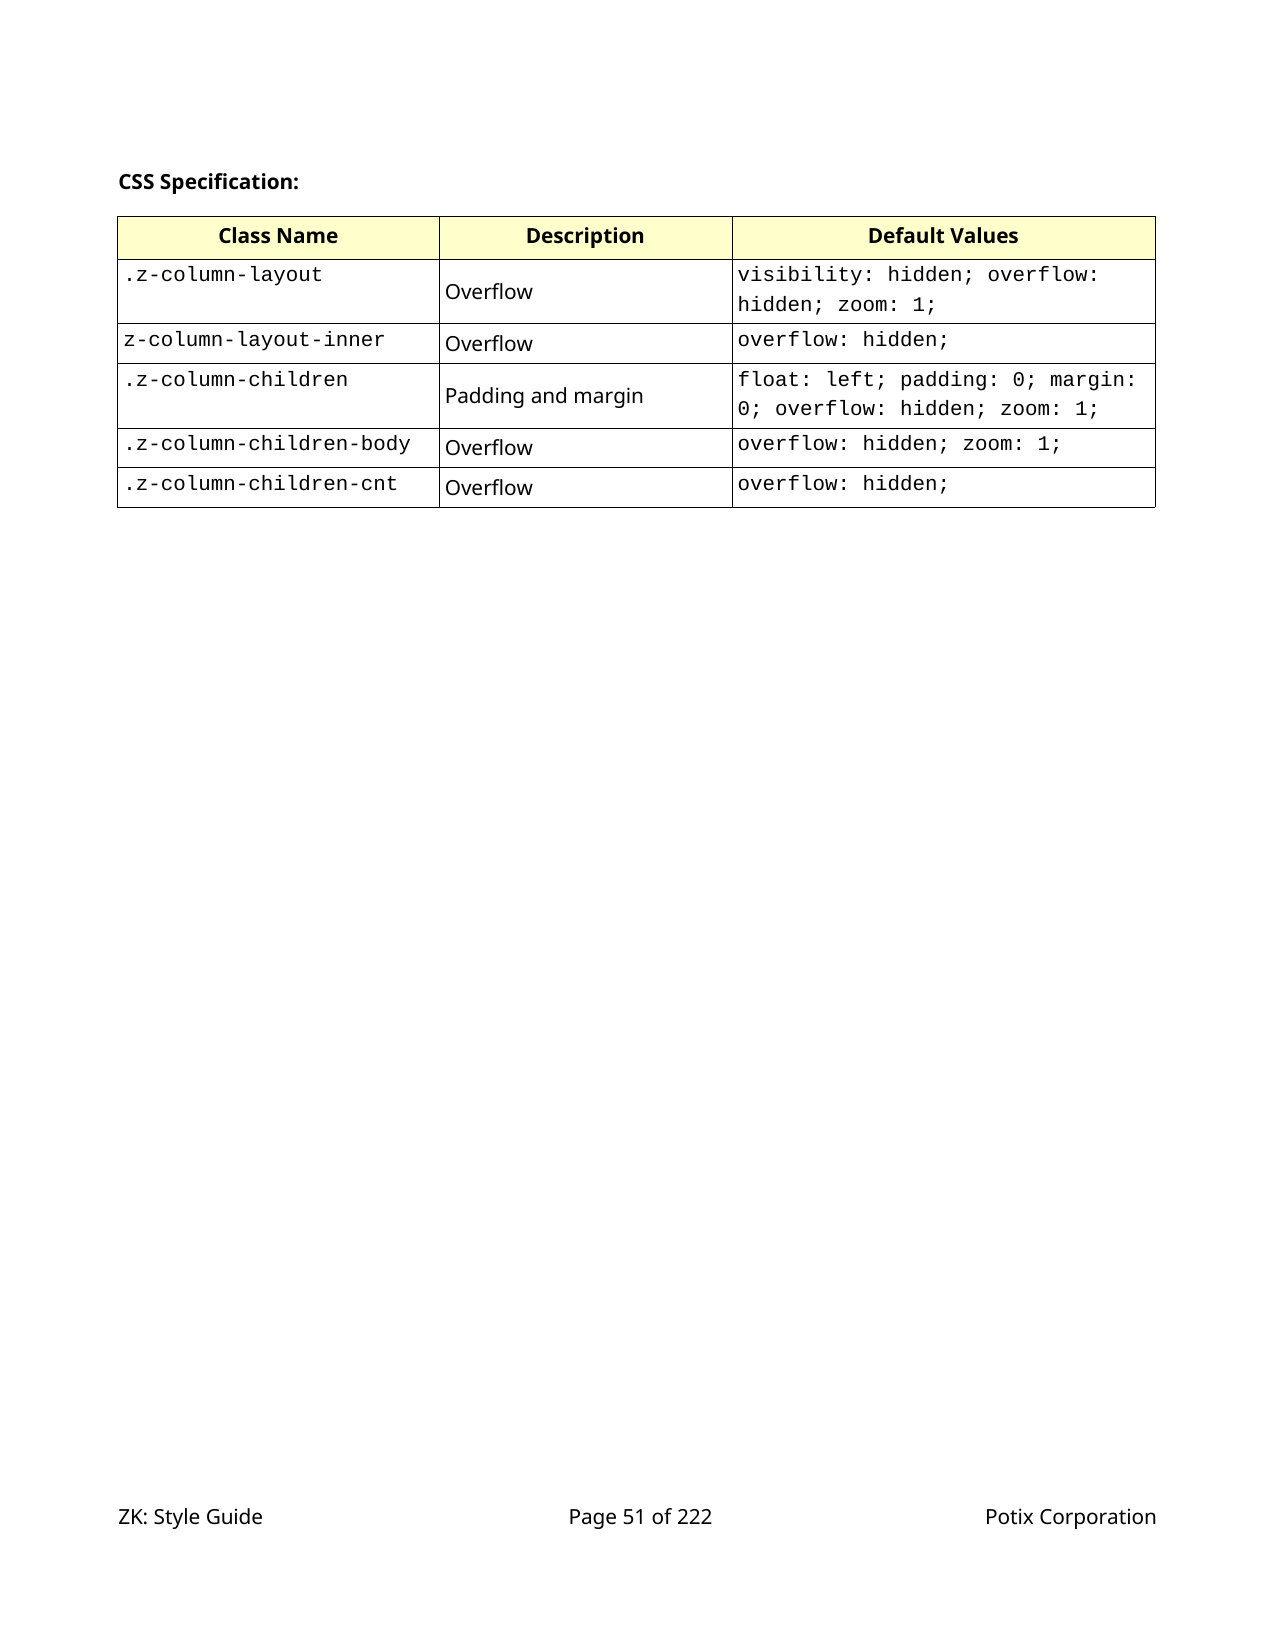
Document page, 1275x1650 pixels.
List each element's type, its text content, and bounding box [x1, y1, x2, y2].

table_header Default Values [733, 217, 1155, 259]
table_cell Padding and margin [440, 364, 732, 428]
table_header Description [440, 217, 732, 259]
table_cell Overflow [440, 260, 732, 323]
table_cell .z-column-children-body [118, 429, 439, 467]
table_cell float: left; padding: 0; margin: 0; overflow: hidden; zoom: 1; [733, 364, 1155, 428]
table_cell .z-column-children [118, 364, 439, 428]
table_header Class Name [118, 217, 439, 259]
table_cell Overflow [440, 468, 732, 507]
table_cell overflow: hidden; [733, 468, 1155, 507]
table_cell .z-column-children-cnt [118, 468, 439, 507]
text CSS Specification: [118, 167, 1157, 195]
table_cell visibility: hidden; overflow: hidden; zoom: 1; [733, 260, 1155, 323]
table_cell Overflow [440, 324, 732, 363]
table_cell .z-column-layout [118, 260, 439, 323]
table_cell overflow: hidden; zoom: 1; [733, 429, 1155, 467]
table_cell Overflow [440, 429, 732, 467]
table_cell overflow: hidden; [733, 324, 1155, 363]
table_cell z-column-layout-inner [118, 324, 439, 363]
